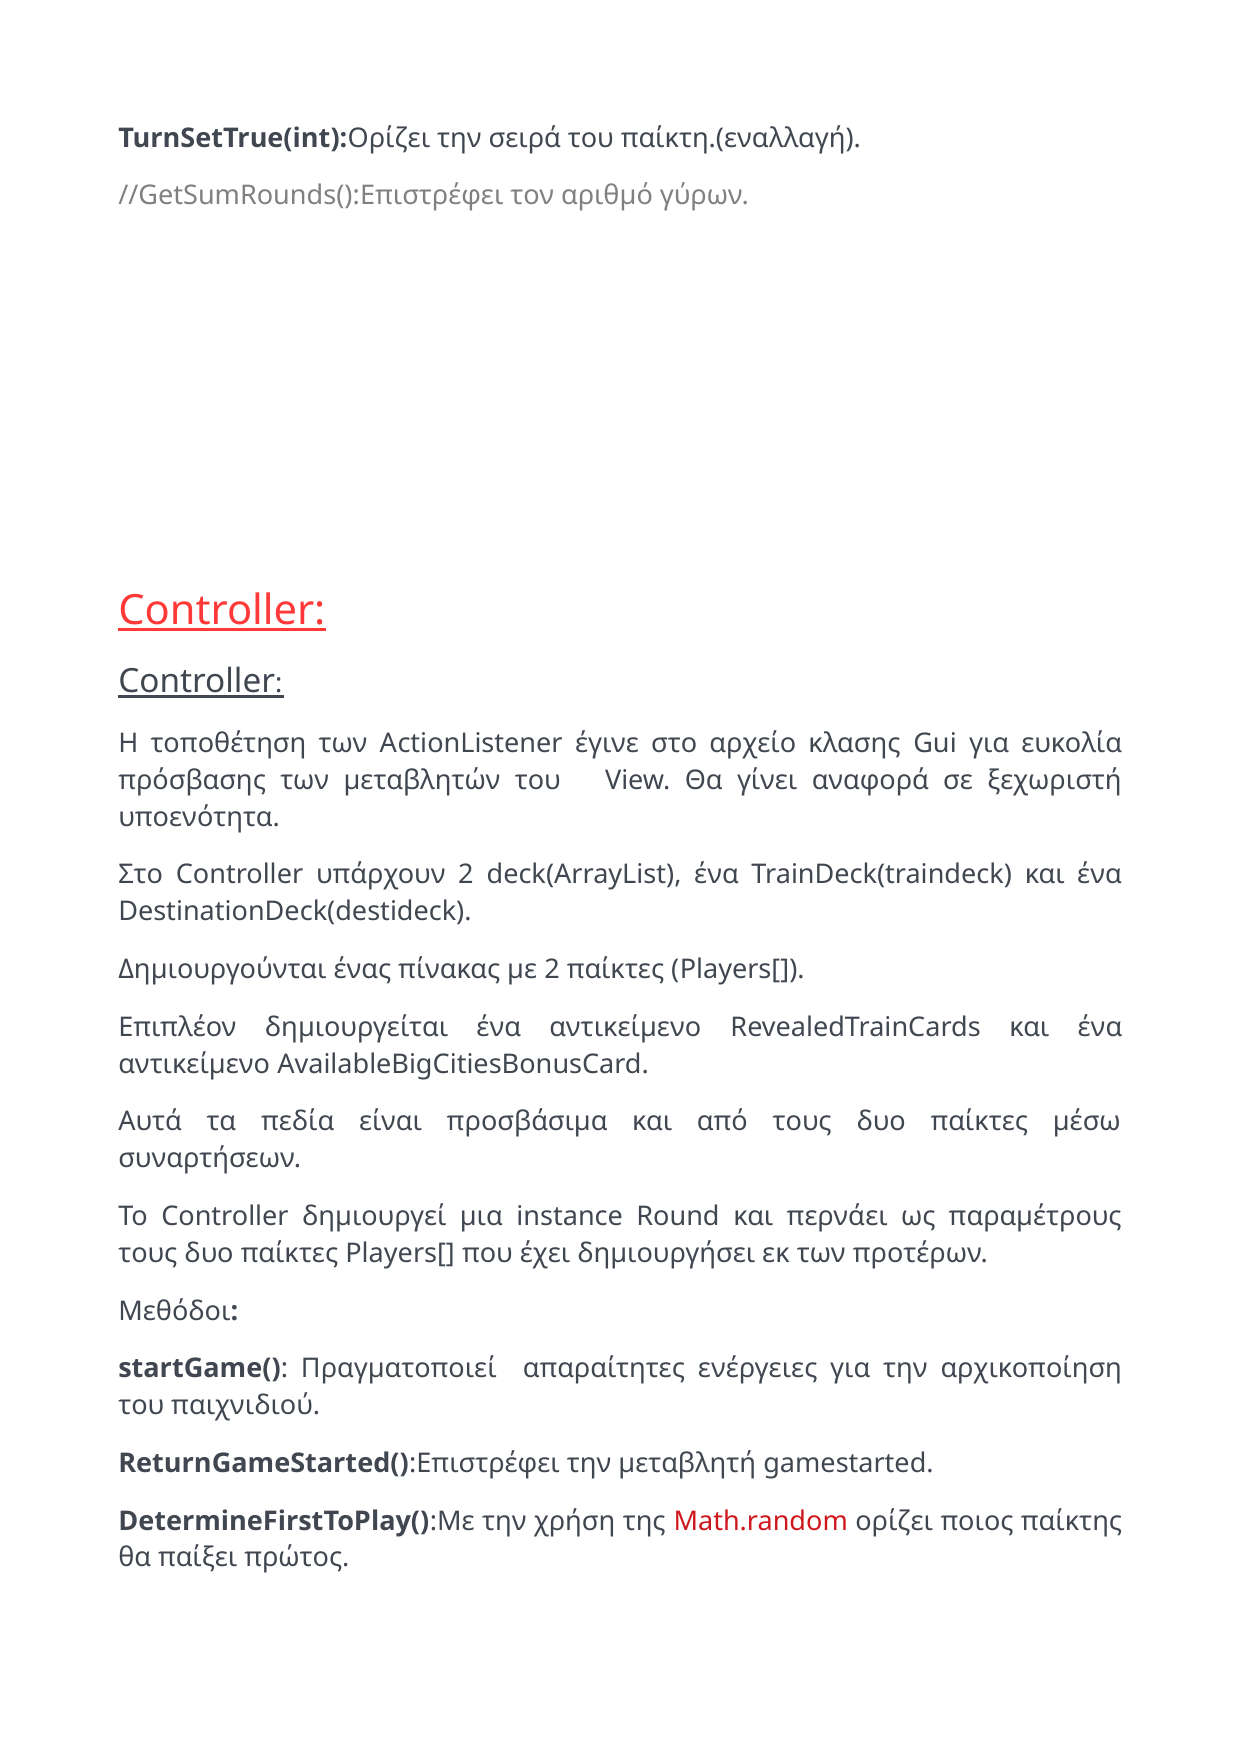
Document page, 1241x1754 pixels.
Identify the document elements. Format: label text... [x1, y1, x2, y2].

text DetermineFirstToPlay():Με την χρήση της Math.random ορίζει ποιος παίκτης θα παίξει πρώτος. [118, 1501, 1122, 1575]
text Αυτά τα πεδία είναι προσβάσιμα και από τους δυο παίκτες μέσω συναρτήσεων. [118, 1102, 1122, 1176]
text Controller: [118, 657, 1122, 703]
text Η τοποθέτηση των ΑctionListener έγινε στο αρχείο κλασης Gui για ευκολία πρόσβασης των μεταβλητών του View. Θα γίνει αναφορά σε ξεχωριστή υποενότητα. [118, 723, 1122, 834]
text Controller: [118, 580, 1122, 637]
text //GetSumRounds():Επιστρέφει τον αριθμό γύρων. [118, 176, 1122, 213]
text TurnSetTrue(int):Ορίζει την σειρά του παίκτη.(εναλλαγή). [118, 118, 1122, 155]
text Δημιουργούνται ένας πίνακας με 2 παίκτες (Players[]). [118, 949, 1122, 986]
text Το Controller δημιουργεί μια instance Round και περνάει ως παραμέτρους τους δυο παίκτες Players[] που έχει δημιουργήσει εκ των προτέρων. [118, 1196, 1122, 1270]
text Μεθόδοι: [118, 1291, 1122, 1328]
text Επιπλέον δημιουργείται ένα αντικείμενο RevealedTrainCards και ένα αντικείμενο AvailableBigCitiesBonusCard. [118, 1007, 1122, 1081]
text ReturnGameStarted():Επιστρέφει την μεταβλητή gamestarted. [118, 1443, 1122, 1480]
text Στο Controller υπάρχουν 2 deck(ArrayList), ένα TrainDeck(traindeck) και ένα DestinationDeck(destideck). [118, 855, 1122, 929]
text startGame(): Πραγματοποιεί απαραίτητες ενέργειες για την αρχικοποίηση του παιχνιδιού. [118, 1349, 1122, 1422]
